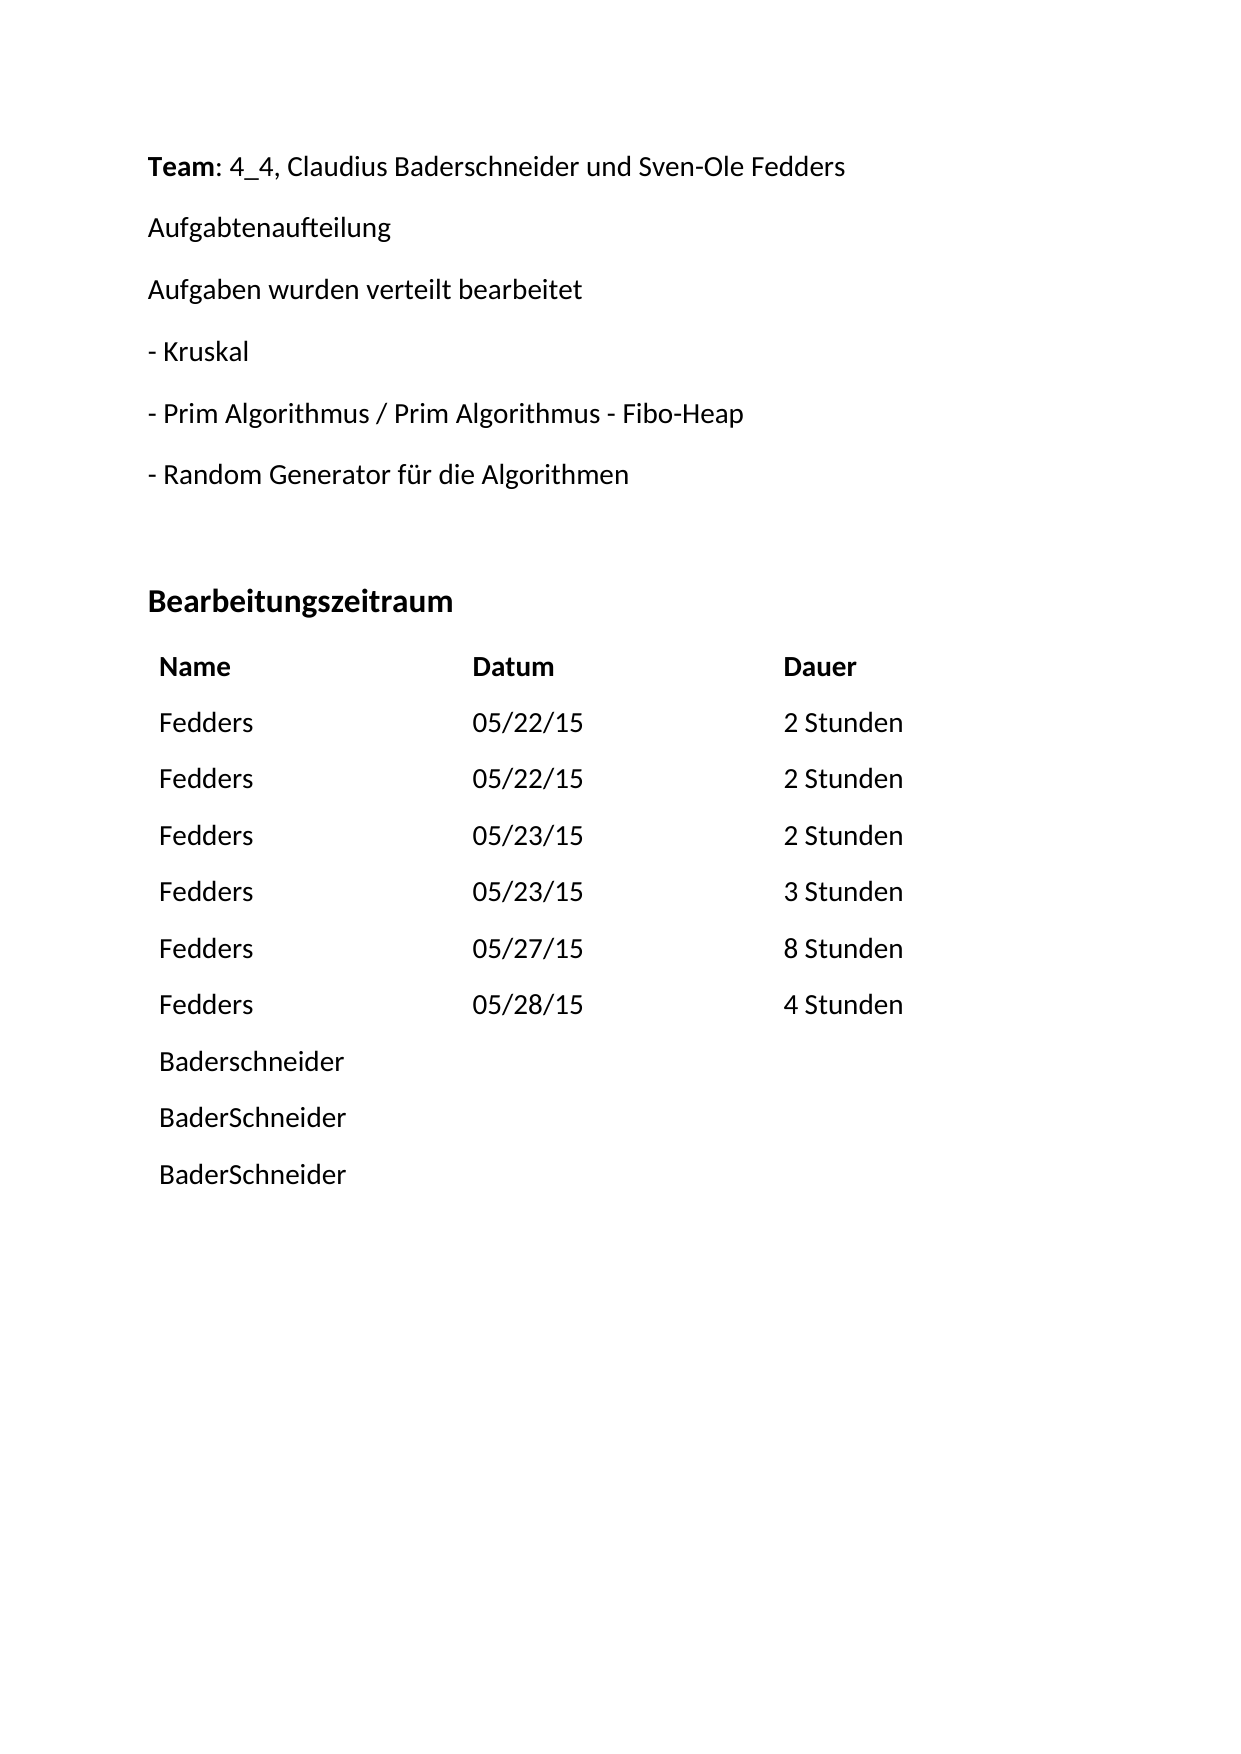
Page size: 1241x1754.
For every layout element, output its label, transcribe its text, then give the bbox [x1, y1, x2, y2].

text - Kruskal [148, 333, 1093, 368]
table_header Name [158, 648, 471, 704]
table_cell [782, 1043, 1092, 1099]
table_cell Fedders [158, 930, 471, 986]
table_header Datum [471, 648, 782, 704]
table_cell Fedders [158, 704, 471, 761]
table_cell 8 Stunden [782, 930, 1092, 986]
text Team: 4_4, Claudius Baderschneider und Sven-Ole Fedders [148, 148, 1093, 183]
table_cell 23.05.15 [471, 817, 782, 873]
table_cell 2 Stunden [782, 704, 1092, 761]
table_cell [782, 1099, 1092, 1156]
table_cell [782, 1156, 1092, 1212]
table_cell [158, 1269, 471, 1325]
table_cell [471, 1382, 782, 1438]
table_cell [471, 1043, 782, 1099]
text - Prim Algorithmus / Prim Algorithmus - Fibo-Heap [148, 395, 1093, 430]
table_cell [782, 1382, 1092, 1438]
table_cell 27.05.15 [471, 930, 782, 986]
text Aufgabtenaufteilung [148, 209, 1093, 245]
table_cell [471, 1156, 782, 1212]
table_cell Fedders [158, 986, 471, 1043]
table_cell [471, 1325, 782, 1382]
table_header Dauer [782, 648, 1092, 704]
text - Random Generator für die Algorithmen [148, 456, 1093, 492]
table_cell [782, 1269, 1092, 1325]
table_cell 4 Stunden [782, 986, 1092, 1043]
table_cell [158, 1382, 471, 1438]
table_cell [158, 1325, 471, 1382]
table_cell Fedders [158, 874, 471, 930]
table_cell 28.05.15 [471, 986, 782, 1043]
table_cell [471, 1099, 782, 1156]
text Bearbeitungszeitraum [148, 580, 1093, 621]
table_cell Baderschneider [158, 1043, 471, 1099]
table_cell Fedders [158, 761, 471, 817]
text Aufgaben wurden verteilt bearbeitet [148, 271, 1093, 307]
table_cell 23.05.15 [471, 874, 782, 930]
table_cell 2 Stunden [782, 817, 1092, 873]
table_cell [471, 1269, 782, 1325]
table_cell 22.05.15 [471, 761, 782, 817]
table_cell 22.05.15 [471, 704, 782, 761]
table_cell [782, 1212, 1092, 1269]
table_cell 3 Stunden [782, 874, 1092, 930]
table_cell [158, 1212, 471, 1269]
table_cell [782, 1325, 1092, 1382]
table_cell Fedders [158, 817, 471, 873]
table_cell 2 Stunden [782, 761, 1092, 817]
table_cell BaderSchneider [158, 1099, 471, 1156]
table_cell BaderSchneider [158, 1156, 471, 1212]
table_cell [471, 1212, 782, 1269]
